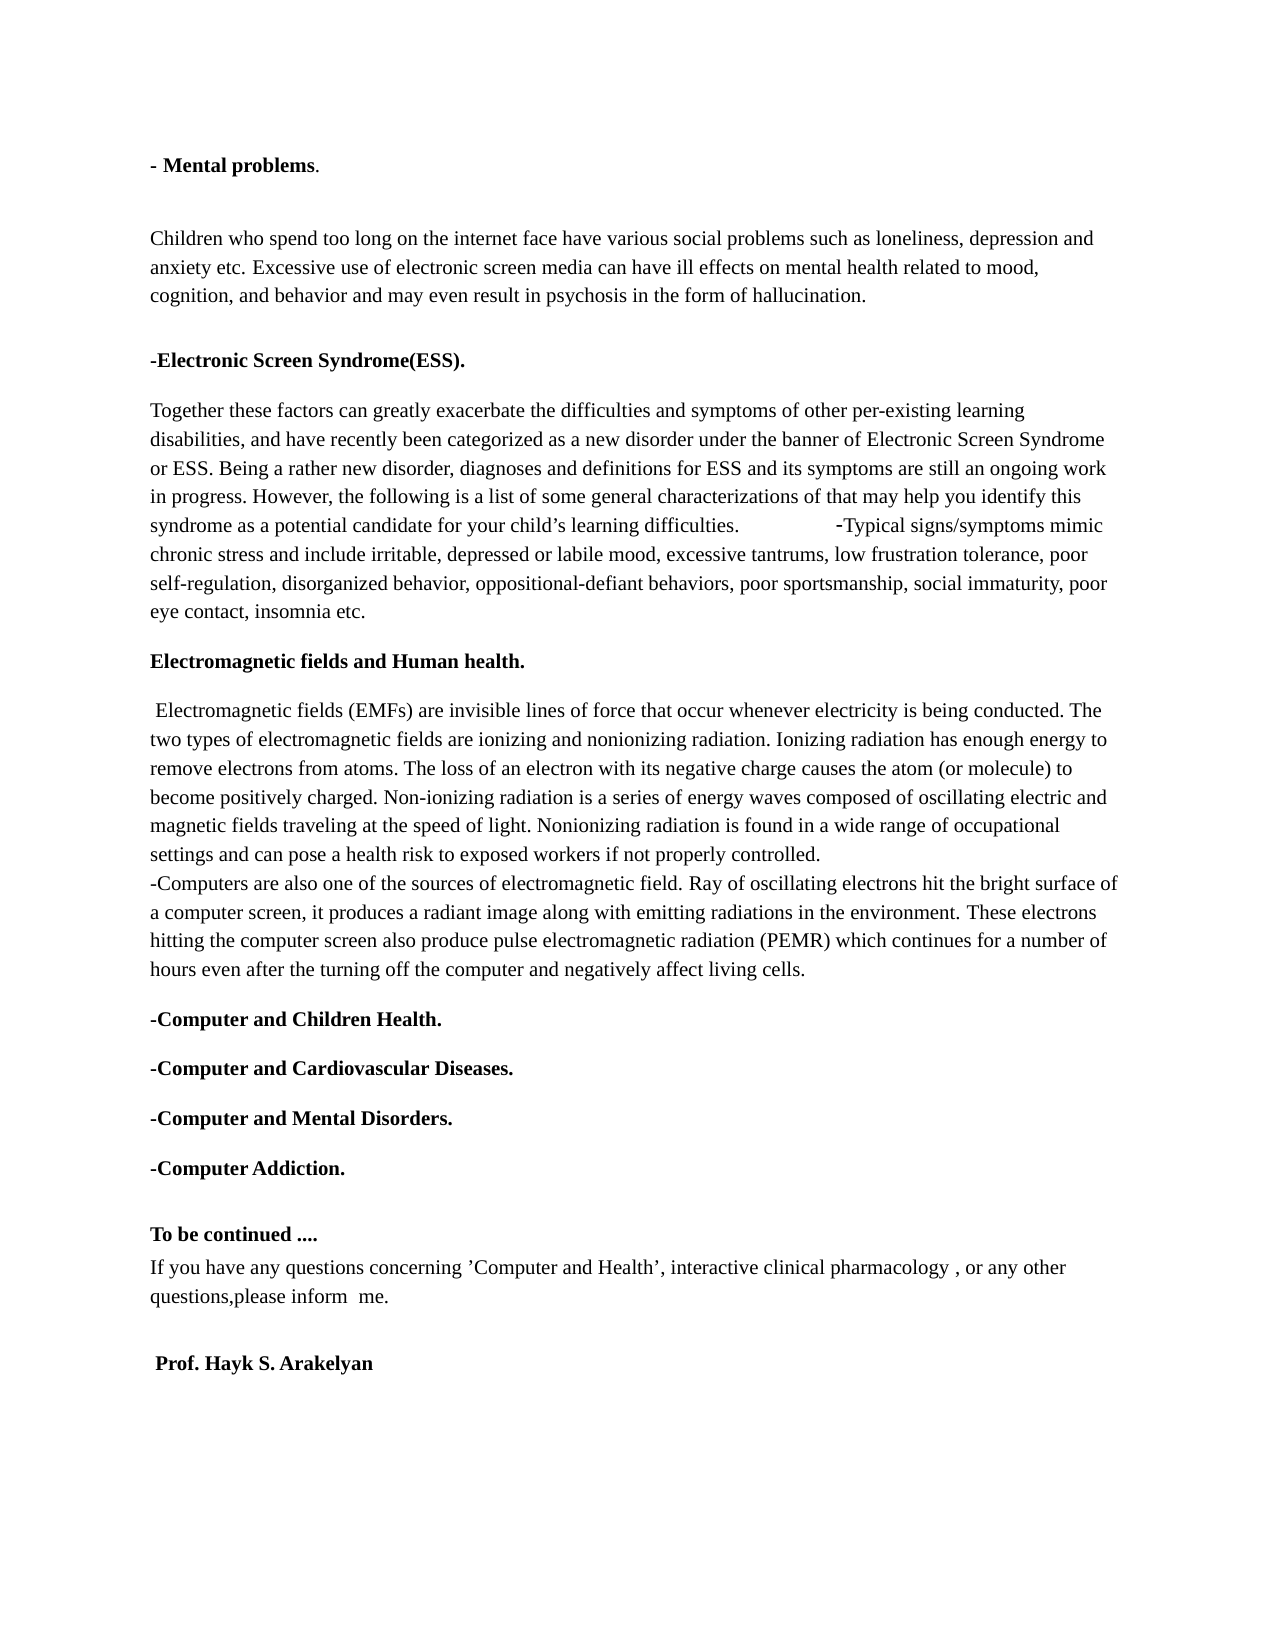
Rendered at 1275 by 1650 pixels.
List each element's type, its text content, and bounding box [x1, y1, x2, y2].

text Together these factors can greatly exacerbate the difficulties and symptoms of other per-existing learning disabilities, and have recently been categorized as a new disorder under the banner of Electronic Screen Syndrome or ESS. Being a rather new disorder, diagnoses and definitions for ESS and its symptoms are still an ongoing work in progress. However, the following is a list of some general characterizations of that may help you identify this syndrome as a potential candidate for your child’s learning difficulties. -Typical signs/symptoms mimic chronic stress and include irritable, depressed or labile mood, excessive tantrums, low frustration tolerance, poor self-regulation, disorganized behavior, oppositional-defiant behaviors, poor sportsmanship, social immaturity, poor eye contact, insomnia etc. [150, 394, 1125, 624]
text If you have any questions concerning ’Computer and Health’, interactive clinical pharmacology , or any other questions,please inform me. [150, 1252, 1125, 1309]
text - Mental problems. [150, 150, 1125, 179]
text Electromagnetic fields (EMFs) are invisible lines of force that occur whenever electricity is being conducted. The two types of electromagnetic fields are ionizing and nonionizing radiation. Ionizing radiation has enough energy to remove electrons from atoms. The loss of an electron with its negative charge causes the atom (or molecule) to become positively charged. Non-ionizing radiation is a series of energy waves composed of oscillating electric and magnetic fields traveling at the speed of light. Nonionizing radiation is found in a wide range of occupational settings and can pose a health risk to exposed workers if not properly controlled. -Computers are also one of the sources of electromagnetic field. Ray of oscillating electrons hit the bright surface of a computer screen, it produces a radiant image along with emitting radiations in the environment. These electrons hitting the computer screen also produce pulse electromagnetic radiation (PEMR) which continues for a number of hours even after the turning off the computer and negatively affect living cells. [150, 695, 1125, 982]
text -Computer Addiction. [150, 1152, 1125, 1181]
text -Computer and Mental Disorders. [150, 1102, 1125, 1131]
text Children who spend too long on the internet face have various social problems such as loneliness, depression and anxiety etc. Excessive use of electronic screen media can have ill effects on mental health related to mood, cognition, and behavior and may even result in psychosis in the form of hallucination. [150, 222, 1125, 309]
text -Computer and Cardiovascular Diseases. [150, 1053, 1125, 1082]
text -Electronic Screen Syndrome(ESS). [150, 345, 1125, 374]
text Prof. Hayk S. Arakelyan [150, 1330, 1125, 1380]
text -Computer and Children Health. [150, 1003, 1125, 1032]
text Electromagnetic fields and Human health. [150, 645, 1125, 674]
text To be continued .... [150, 1202, 1125, 1252]
